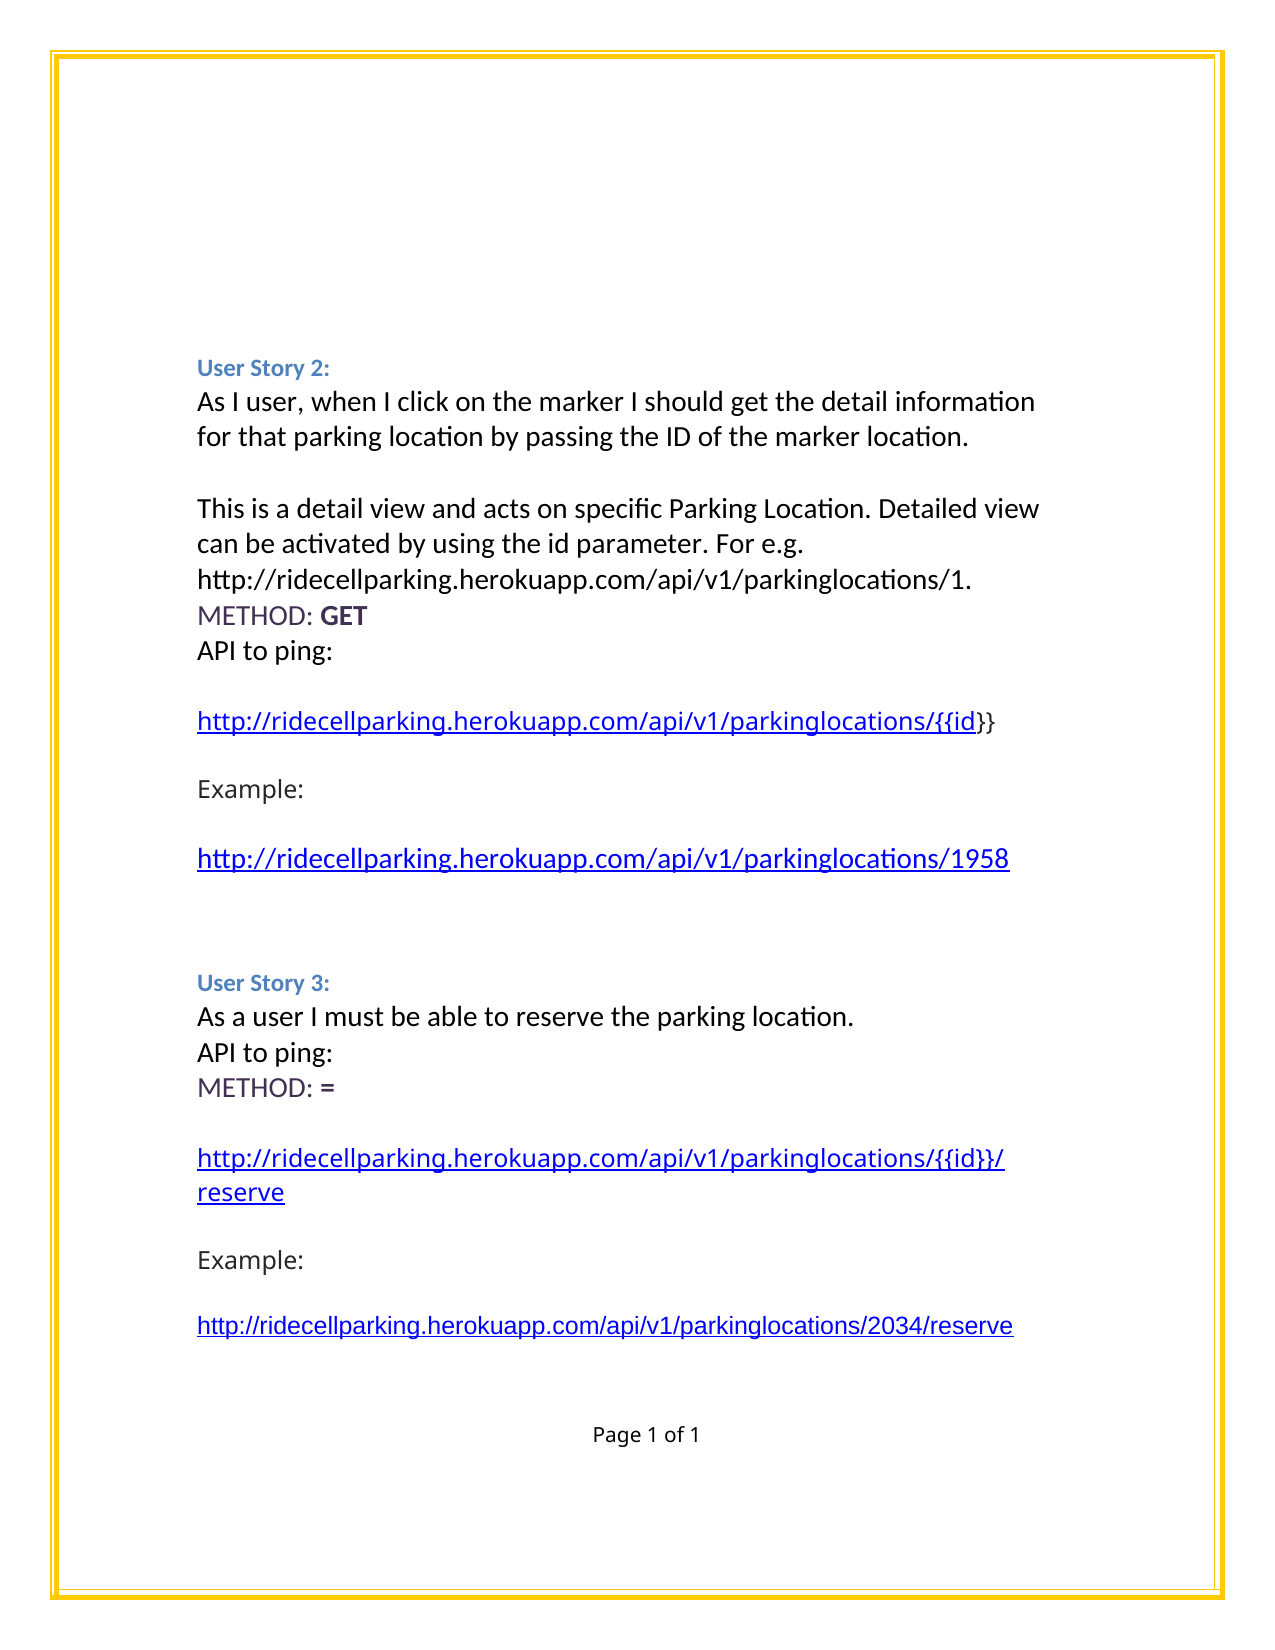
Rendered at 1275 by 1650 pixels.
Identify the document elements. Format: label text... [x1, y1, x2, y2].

text As a user I must be able to reserve the parking location. [197, 998, 1077, 1034]
subtitle User Story 3: [197, 967, 1077, 998]
text This is a detail view and acts on specific Parking Location. Detailed view can be activated by using the id parameter. For e.g. http://ridecellparking.herokuapp.com/api/v1/parkinglocations/1. METHOD: GET [197, 490, 1077, 632]
text API to ping: [197, 632, 1077, 668]
text METHOD: = [197, 1069, 1077, 1105]
text http://ridecellparking.herokuapp.com/api/v1/parkinglocations/{{id}}/reserve [197, 1141, 1077, 1209]
text Example: [197, 772, 1077, 806]
text http://ridecellparking.herokuapp.com/api/v1/parkinglocations/2034/reserve [197, 1311, 1077, 1339]
text http://ridecellparking.herokuapp.com/api/v1/parkinglocations/1958 [197, 840, 1077, 875]
subtitle User Story 2: [197, 352, 1077, 383]
text http://ridecellparking.herokuapp.com/api/v1/parkinglocations/{{id}} [197, 703, 1077, 738]
text Example: [197, 1243, 1077, 1277]
text API to ping: [197, 1034, 1077, 1069]
text As I user, when I click on the marker I should get the detail information for that parking location by passing the ID of the marker location. [197, 383, 1077, 454]
